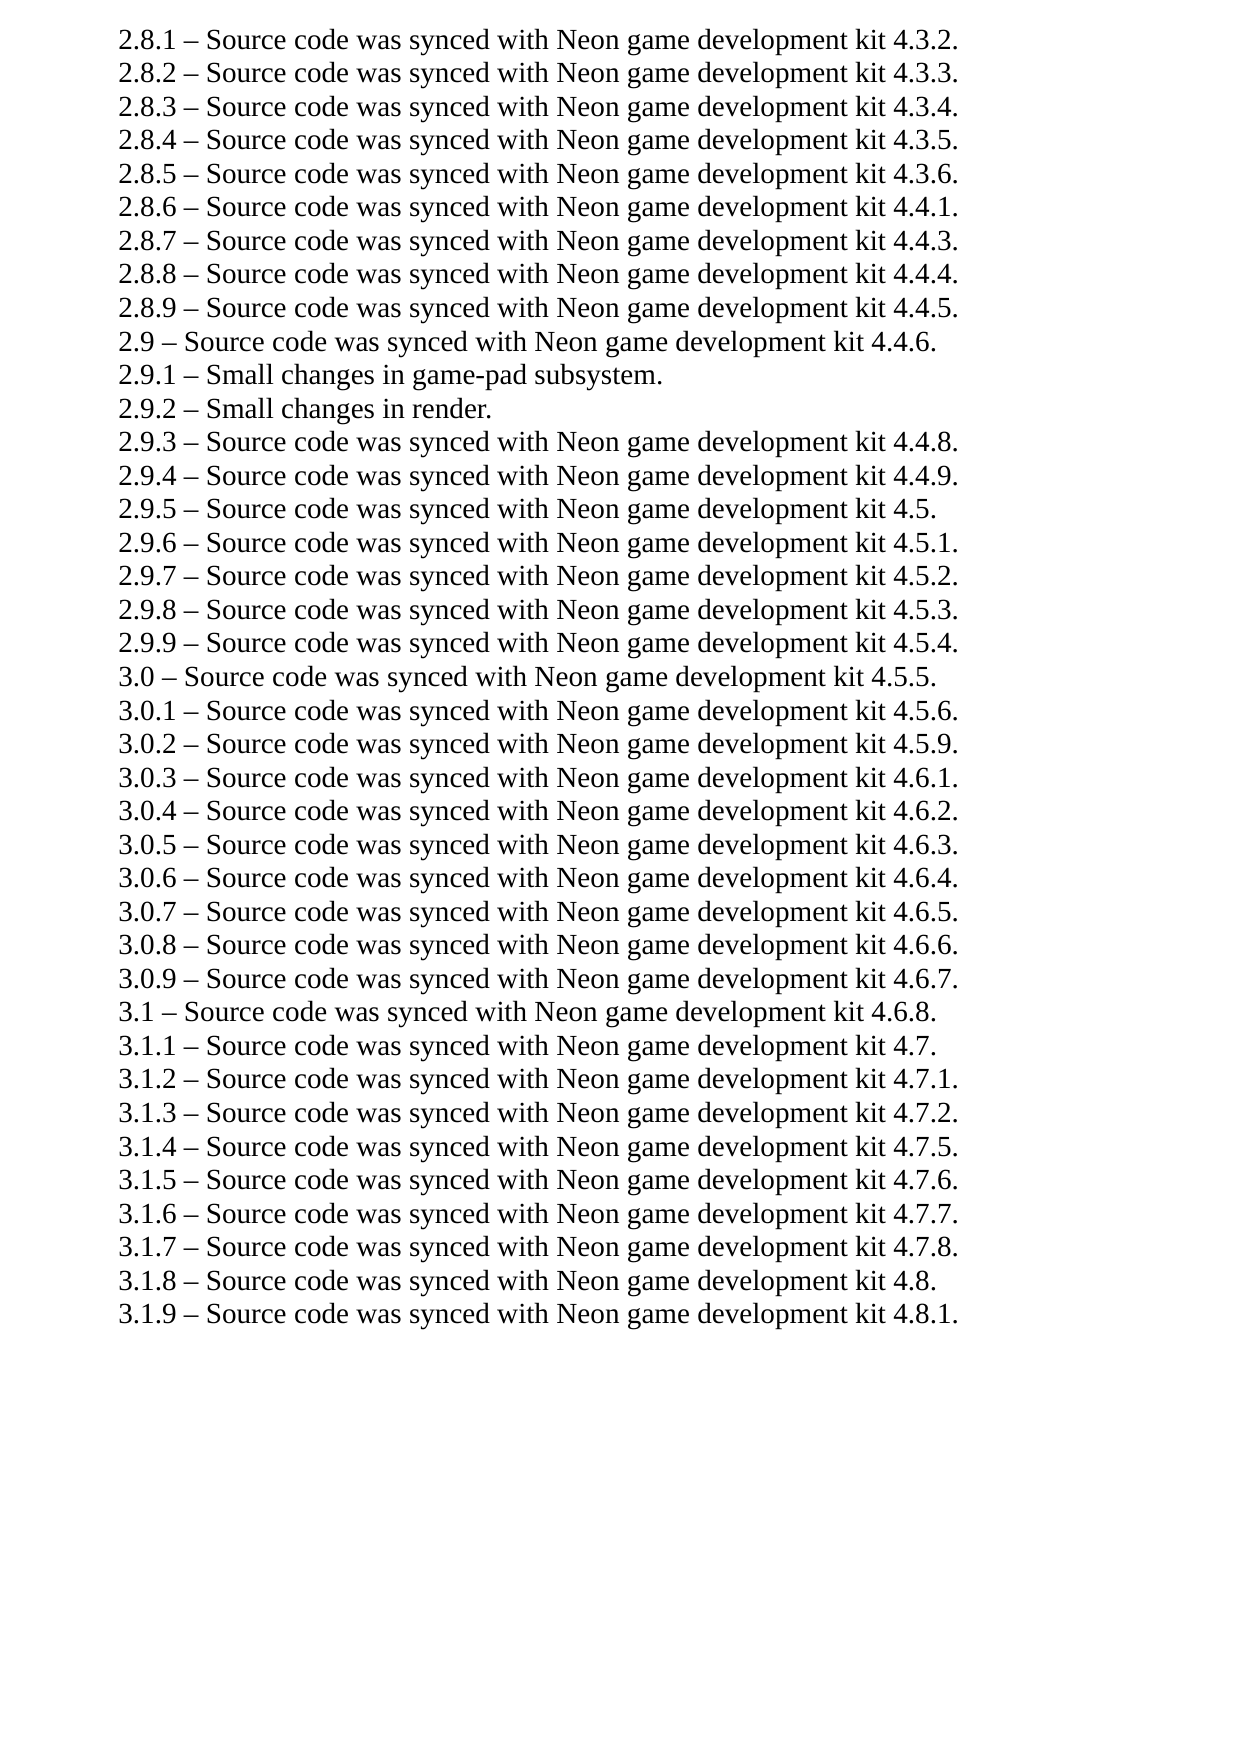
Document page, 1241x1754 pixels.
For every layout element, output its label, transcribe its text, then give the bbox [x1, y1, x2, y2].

text 3.0.3 – Source code was synced with Neon game development kit 4.6.1. [118, 760, 1122, 793]
text 2.8.7 – Source code was synced with Neon game development kit 4.4.3. [118, 223, 1122, 257]
text 2.8.3 – Source code was synced with Neon game development kit 4.3.4. [118, 89, 1122, 122]
text 3.1.8 – Source code was synced with Neon game development kit 4.8. [118, 1263, 1122, 1296]
text 3.1.2 – Source code was synced with Neon game development kit 4.7.1. [118, 1062, 1122, 1095]
text 2.9.8 – Source code was synced with Neon game development kit 4.5.3. [118, 592, 1122, 626]
text 3.1.4 – Source code was synced with Neon game development kit 4.7.5. [118, 1129, 1122, 1162]
text 2.8.8 – Source code was synced with Neon game development kit 4.4.4. [118, 257, 1122, 290]
text 2.9.7 – Source code was synced with Neon game development kit 4.5.2. [118, 558, 1122, 592]
text 3.0.9 – Source code was synced with Neon game development kit 4.6.7. [118, 961, 1122, 994]
text 2.8.4 – Source code was synced with Neon game development kit 4.3.5. [118, 122, 1122, 156]
text 3.1.9 – Source code was synced with Neon game development kit 4.8.1. [118, 1296, 1122, 1330]
text 3.0.2 – Source code was synced with Neon game development kit 4.5.9. [118, 726, 1122, 760]
text 3.0.8 – Source code was synced with Neon game development kit 4.6.6. [118, 927, 1122, 961]
text 2.8.5 – Source code was synced with Neon game development kit 4.3.6. [118, 156, 1122, 189]
text 2.9.1 – Small changes in game-pad subsystem. [118, 357, 1122, 391]
text 2.8.6 – Source code was synced with Neon game development kit 4.4.1. [118, 189, 1122, 223]
text 3.0.7 – Source code was synced with Neon game development kit 4.6.5. [118, 894, 1122, 927]
text 3.1.5 – Source code was synced with Neon game development kit 4.7.6. [118, 1162, 1122, 1196]
text 2.8.2 – Source code was synced with Neon game development kit 4.3.3. [118, 55, 1122, 89]
text 2.8.1 – Source code was synced with Neon game development kit 4.3.2. [118, 22, 1122, 55]
text 3.1.6 – Source code was synced with Neon game development kit 4.7.7. [118, 1196, 1122, 1229]
text 2.9.9 – Source code was synced with Neon game development kit 4.5.4. [118, 626, 1122, 659]
text 2.8.9 – Source code was synced with Neon game development kit 4.4.5. [118, 290, 1122, 324]
text 3.0.5 – Source code was synced with Neon game development kit 4.6.3. [118, 827, 1122, 860]
text 2.9.6 – Source code was synced with Neon game development kit 4.5.1. [118, 525, 1122, 558]
text 3.1 – Source code was synced with Neon game development kit 4.6.8. [118, 994, 1122, 1028]
text 3.0 – Source code was synced with Neon game development kit 4.5.5. [118, 659, 1122, 693]
text 3.0.1 – Source code was synced with Neon game development kit 4.5.6. [118, 693, 1122, 726]
text 3.0.4 – Source code was synced with Neon game development kit 4.6.2. [118, 793, 1122, 827]
text 3.1.3 – Source code was synced with Neon game development kit 4.7.2. [118, 1095, 1122, 1129]
text 3.1.1 – Source code was synced with Neon game development kit 4.7. [118, 1028, 1122, 1062]
text 2.9 – Source code was synced with Neon game development kit 4.4.6. [118, 324, 1122, 357]
text 2.9.5 – Source code was synced with Neon game development kit 4.5. [118, 491, 1122, 525]
text 2.9.4 – Source code was synced with Neon game development kit 4.4.9. [118, 458, 1122, 491]
text 3.0.6 – Source code was synced with Neon game development kit 4.6.4. [118, 860, 1122, 894]
text 2.9.2 – Small changes in render. [118, 391, 1122, 424]
text 3.1.7 – Source code was synced with Neon game development kit 4.7.8. [118, 1229, 1122, 1263]
text 2.9.3 – Source code was synced with Neon game development kit 4.4.8. [118, 424, 1122, 458]
